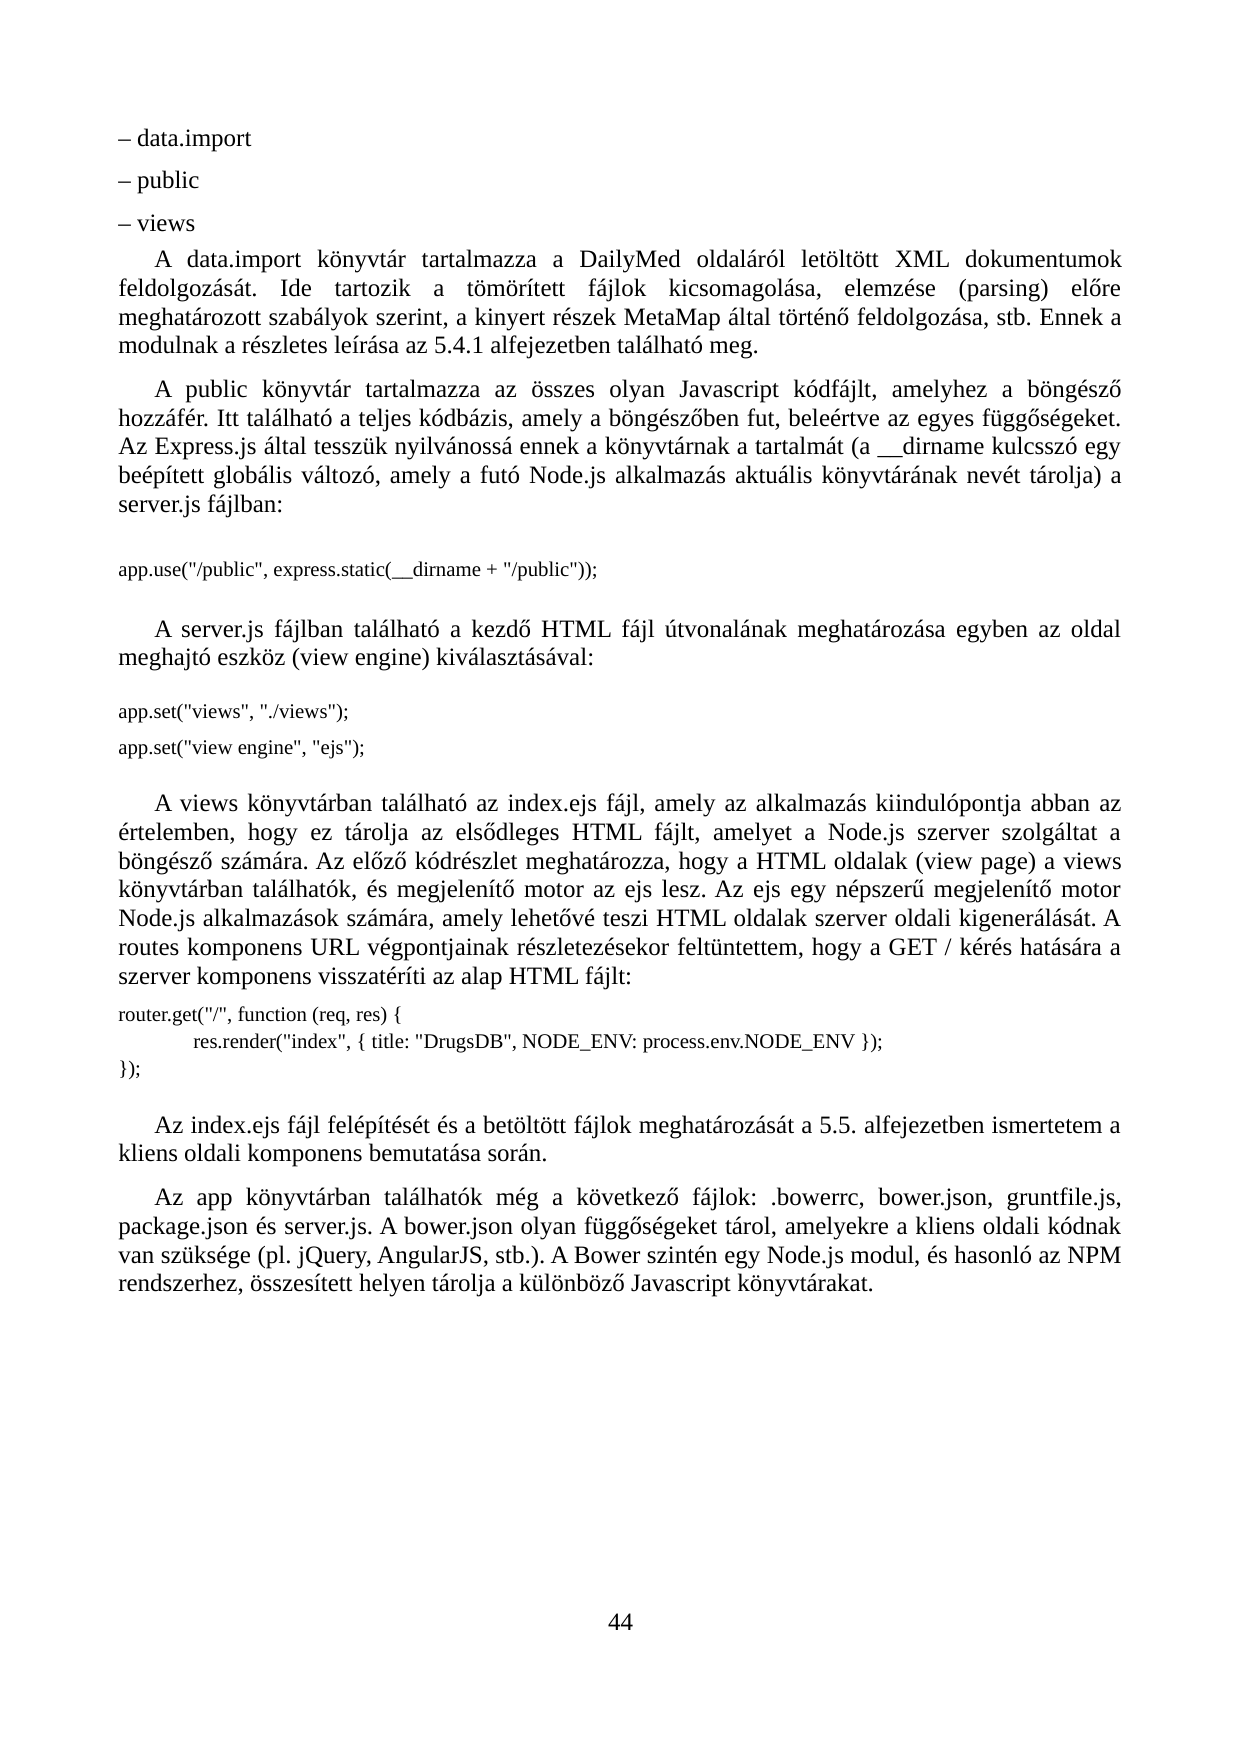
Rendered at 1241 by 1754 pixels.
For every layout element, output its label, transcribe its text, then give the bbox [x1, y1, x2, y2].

text }); [118, 1059, 1122, 1080]
text – views [118, 202, 1122, 238]
text res.render("index", { title: "DrugsDB", NODE_ENV: process.env.NODE_ENV }); [118, 1032, 1122, 1053]
text – data.import [118, 118, 1122, 154]
text app.set("views", "./views"); [118, 701, 1122, 722]
text router.get("/", function (req, res) { [118, 1004, 1122, 1026]
text app.use("/public", express.static(__dirname + "/public")); [118, 548, 1122, 584]
title A public könyvtár tartalmazza az összes olyan Javascript kódfájlt, amelyhez a böngésző hozzáfér. Itt található a teljes kódbázis, amely a böngészőben fut, beleértve az egyes függőségeket. Az Express.js által tesszük nyilvánossá ennek a könyvtárnak a tartalmát (a __dirname kulcsszó egy beépített globális változó, amely a futó Node.js alkalmazás aktuális könyvtárának nevét tárolja) a server.js fájlban: [118, 374, 1122, 518]
text A data.import könyvtár tartalmazza a DailyMed oldaláról letöltött XML dokumentumok feldolgozását. Ide tartozik a tömörített fájlok kicsomagolása, elemzése (parsing) előre meghatározott szabályok szerint, a kinyert részek MetaMap által történő feldolgozása, stb. Ennek a modulnak a részletes leírása az 5.4.1 alfejezetben található meg. [118, 244, 1122, 359]
text app.set("view engine", "ejs"); [118, 737, 1122, 758]
text Az app könyvtárban találhatók még a következő fájlok: .bowerrc, bower.json, gruntfile.js, package.json és server.js. A bower.json olyan függőségeket tárol, amelyekre a kliens oldali kódnak van szüksége (pl. jQuery, AngularJS, stb.). A Bower szintén egy Node.js modul, és hasonló az NPM rendszerhez, összesített helyen tárolja a különböző Javascript könyvtárakat. [118, 1182, 1122, 1297]
title A views könyvtárban található az index.ejs fájl, amely az alkalmazás kiindulópontja abban az értelemben, hogy ez tárolja az elsődleges HTML fájlt, amelyet a Node.js szerver szolgáltat a böngésző számára. Az előző kódrészlet meghatározza, hogy a HTML oldalak (view page) a views könyvtárban találhatók, és megjelenítő motor az ejs lesz. Az ejs egy népszerű megjelenítő motor Node.js alkalmazások számára, amely lehetővé teszi HTML oldalak szerver oldali kigenerálását. A routes komponens URL végpontjainak részletezésekor feltüntettem, hogy a GET / kérés hatására a szerver komponens visszatéríti az alap HTML fájlt: [118, 788, 1122, 989]
text – public [118, 160, 1122, 196]
title Az index.ejs fájl felépítését és a betöltött fájlok meghatározását a 5.5. alfejezetben ismertetem a kliens oldali komponens bemutatása során. [118, 1110, 1122, 1167]
title A server.js fájlban található a kezdő HTML fájl útvonalának meghatározása egyben az oldal meghajtó eszköz (view engine) kiválasztásával: [118, 614, 1122, 671]
